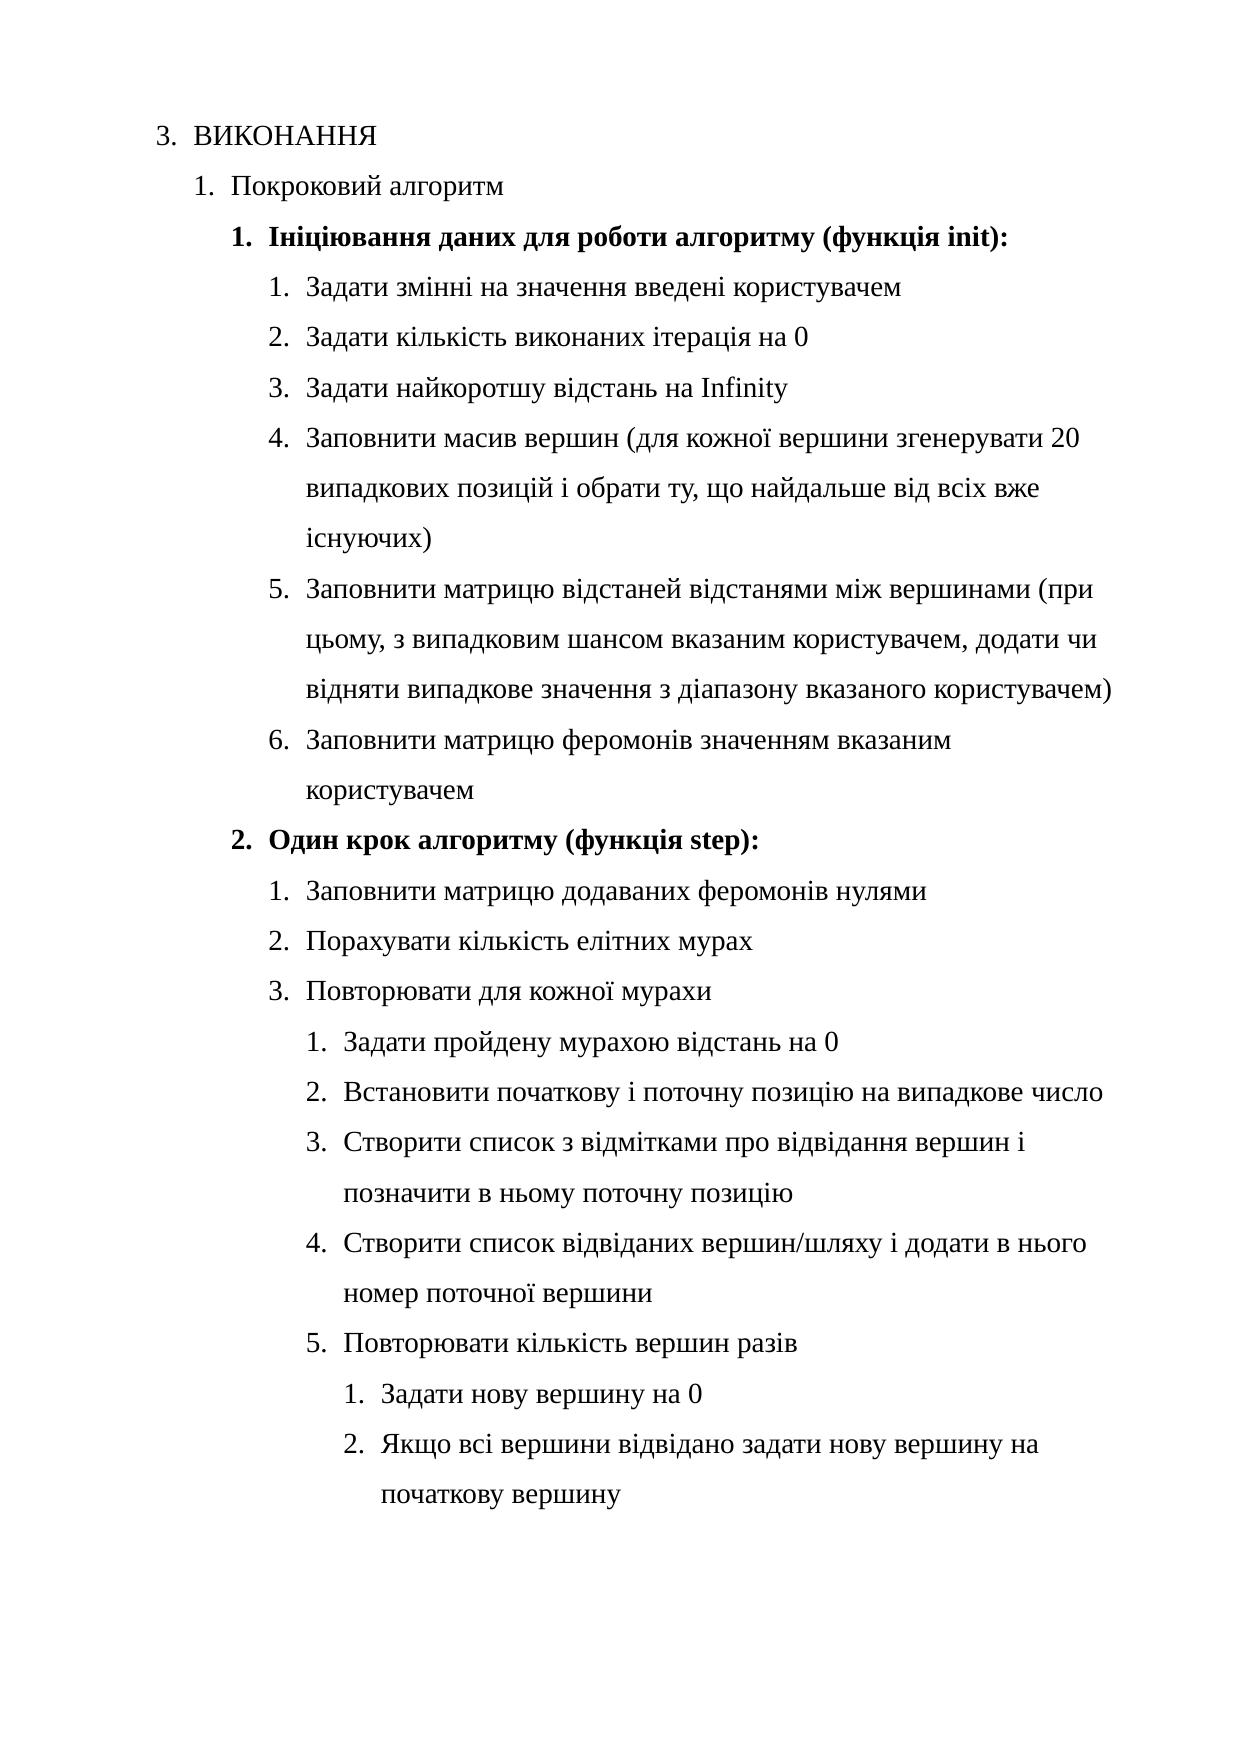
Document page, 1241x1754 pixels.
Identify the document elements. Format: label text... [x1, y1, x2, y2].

list Задати найкоротшу відстань на Infinity [268, 370, 1122, 403]
list Повторювати для кожної мурахи [268, 973, 1122, 1007]
list Покроковий алгоритм [193, 168, 1122, 202]
list Заповнити матрицю феромонів значенням вказаним користувачем [268, 722, 1122, 806]
list Задати пройдену мурахою відстань на 0 [306, 1024, 1122, 1057]
list Встановити початкову і поточну позицію на випадкове число [306, 1074, 1122, 1108]
list Повторювати кількість вершин разів [306, 1326, 1122, 1359]
list Задати нову вершину на 0 [343, 1376, 1122, 1409]
list Створити список відвіданих вершин/шляху і додати в нього номер поточної вершини [306, 1225, 1122, 1309]
list Заповнити масив вершин (для кожної вершини згенерувати 20 випадкових позицій і обрати ту, що найдальше від всіх вже існуючих) [268, 420, 1122, 554]
list Порахувати кількість елітних мурах [268, 923, 1122, 957]
list Якщо всі вершини відвідано задати нову вершину на початкову вершину [343, 1426, 1122, 1510]
list Ініціювання даних для роботи алгоритму (функція init): [231, 219, 1122, 252]
list Задати кількість виконаних ітерація на 0 [268, 319, 1122, 353]
list ВИКОНАННЯ [156, 118, 1122, 152]
list Задати змінні на значення введені користувачем [268, 269, 1122, 303]
list Один крок алгоритму (функція step): [231, 822, 1122, 856]
list Заповнити матрицю відстаней відстанями між вершинами (при цьому, з випадковим шансом вказаним користувачем, додати чи відняти випадкове значення з діапазону вказаного користувачем) [268, 571, 1122, 705]
list Заповнити матрицю додаваних феромонів нулями [268, 873, 1122, 906]
list Створити список з відмітками про відвідання вершин і позначити в ньому поточну позицію [306, 1124, 1122, 1208]
